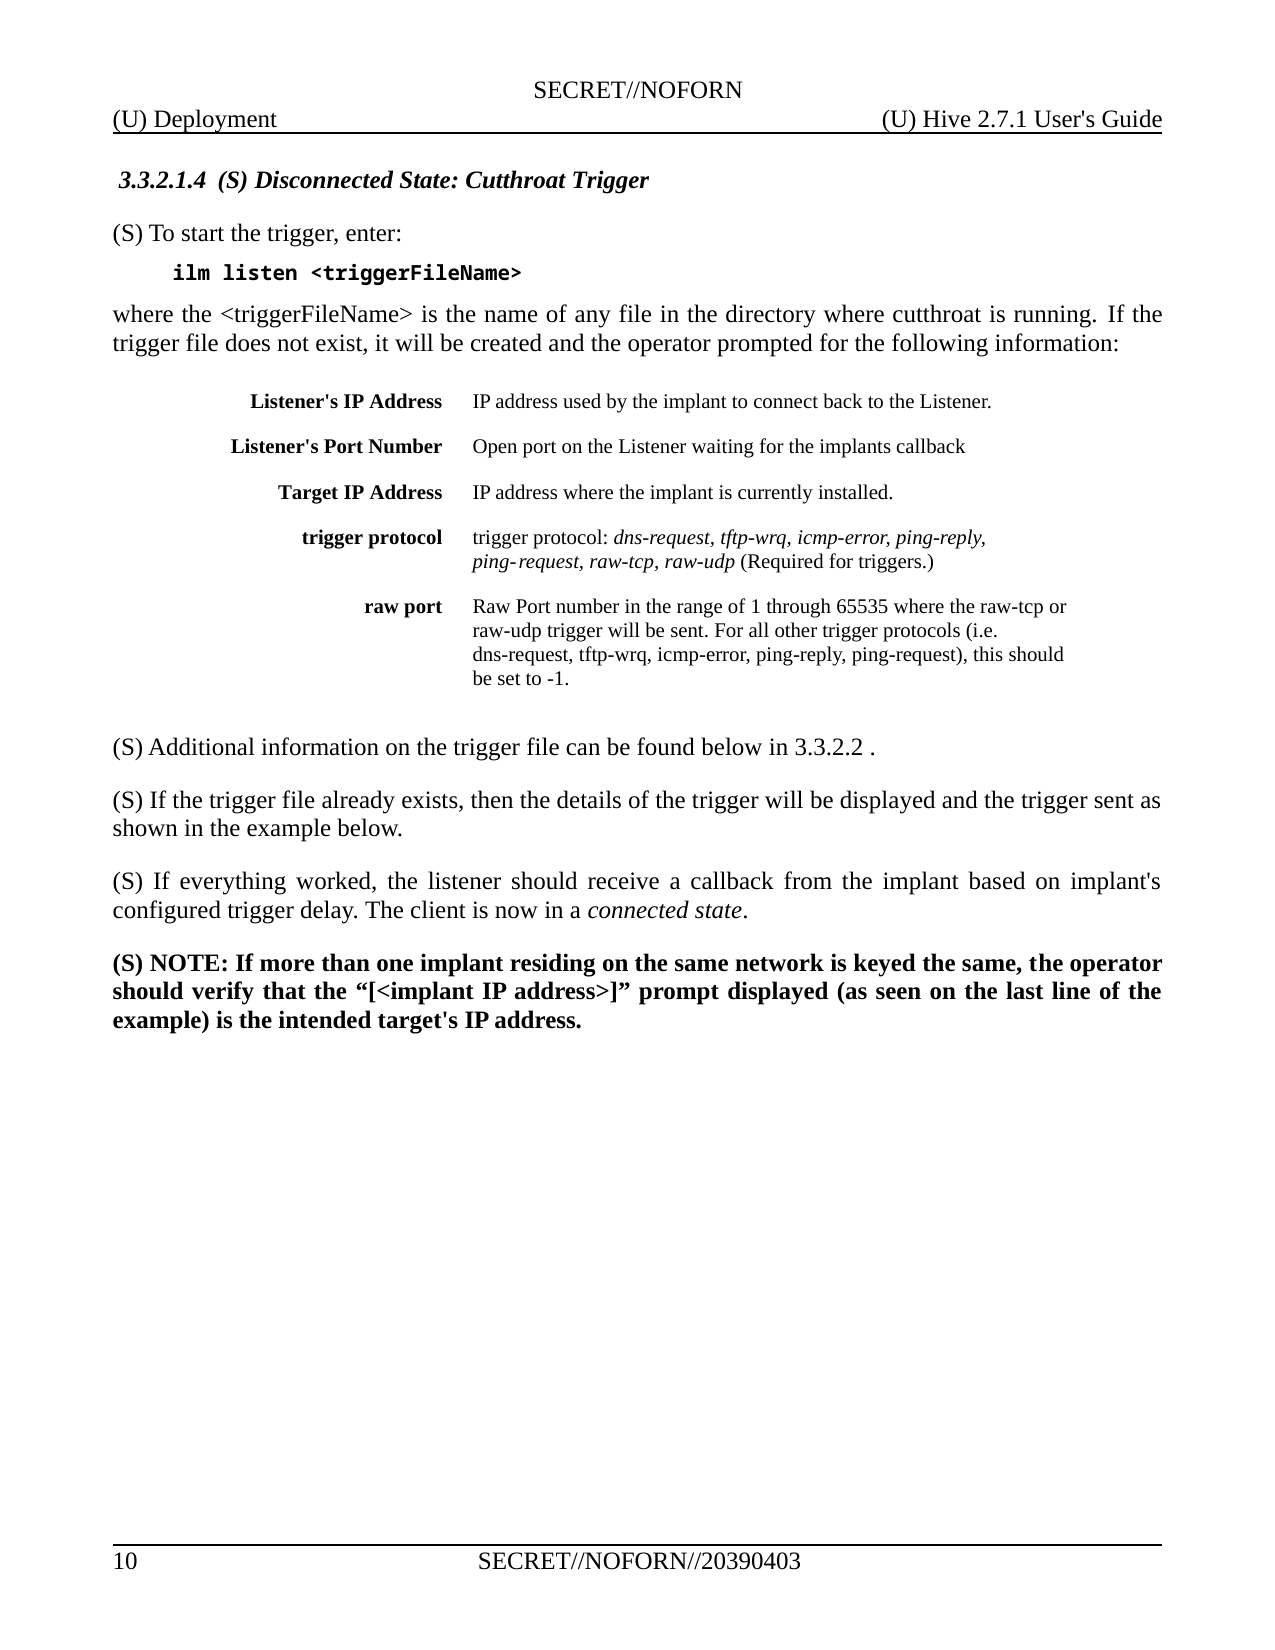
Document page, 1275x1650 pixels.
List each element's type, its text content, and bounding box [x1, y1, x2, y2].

text (S) NOTE: If more than one implant residing on the same network is keyed the same, the operator should verify that the “[<implant IP address>]” prompt displayed (as seen on the last line of the example) is the intended target's IP address. [112, 948, 1162, 1034]
table_cell raw port [191, 588, 457, 705]
table_header IP address used by the implant to connect back to the Listener. [457, 383, 1084, 428]
text ilm listen <triggerFileName> [142, 258, 1132, 287]
text (S) If everything worked, the listener should receive a callback from the implant based on implant's configured trigger delay. The client is now in a connected state. [112, 866, 1162, 924]
table_cell Target IP Address [191, 474, 457, 519]
table_cell Raw Port number in the range of 1 through 65535 where the raw-tcp or raw-udp trigger will be sent. For all other trigger protocols (i.e. dns‑request, tftp-wrq, icmp-error, ping-reply, ping-request), this should be set to -1. [457, 588, 1084, 705]
table_cell Listener's Port Number [191, 429, 457, 473]
text where the <triggerFileName> is the name of any file in the directory where cutthroat is running. If the trigger file does not exist, it will be created and the operator prompted for the following information: [112, 299, 1162, 356]
text (S) To start the trigger, enter: [112, 218, 1162, 246]
text (S) Additional information on the trigger file can be found below in3.3.2.2. [112, 732, 1162, 761]
text (S) If the trigger file already exists, then the details of the trigger will be displayed and the trigger sent as shown in the example below. [112, 785, 1162, 842]
table_cell trigger protocol: dns-request, tftp-wrq, icmp-error, ping-reply, ping‑request, raw-tcp, raw-udp (Required for triggers.) [457, 519, 1084, 588]
table_cell IP address where the implant is currently installed. [457, 474, 1084, 519]
table_cell Open port on the Listener waiting for the implants callback [457, 429, 1084, 473]
table_header Listener's IP Address [191, 383, 457, 428]
subtitle (S) Disconnected State: Cutthroat Trigger [112, 165, 1162, 194]
table_cell trigger protocol [191, 519, 457, 588]
